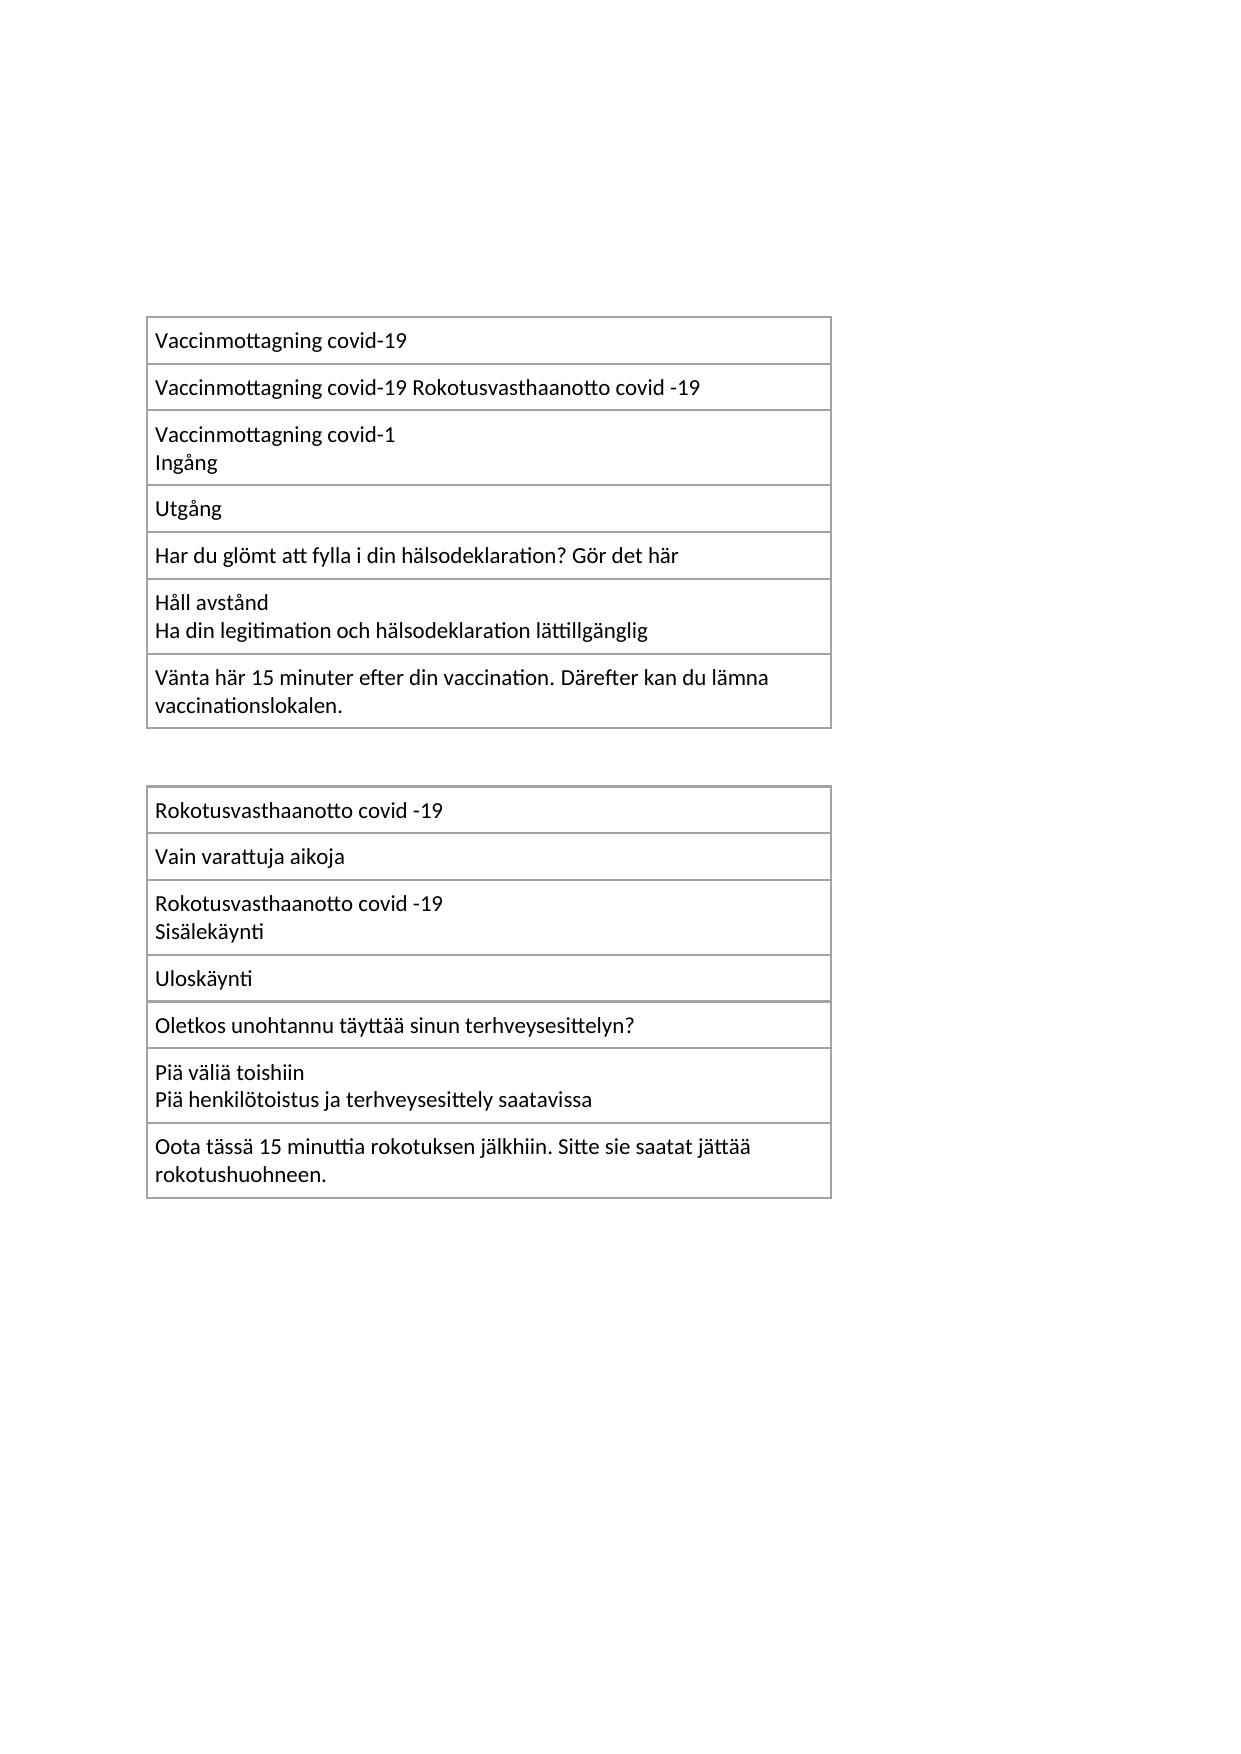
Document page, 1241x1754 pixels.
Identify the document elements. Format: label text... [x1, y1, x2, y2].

table_cell Oletkos unohtannu täyttää sinun terhveysesittelyn? [148, 1003, 830, 1047]
table_cell Utgång [148, 486, 830, 531]
table_cell Piä väliä toishiin Piä henkilötoistus ja terhveysesittely saatavissa [148, 1049, 830, 1122]
table_header Vaccinmottagning covid-19 [148, 318, 830, 362]
table_cell Vaccinmottagning covid-19 Rokotusvasthaanotto covid -19 [148, 365, 830, 409]
table_cell Rokotusvasthaanotto covid -19 Sisälekäynti [148, 881, 830, 954]
table_cell Oota tässä 15 minuttia rokotuksen jälkhiin. Sitte sie saatat jättää rokotushuohneen. [148, 1124, 830, 1197]
table_cell Har du glömt att fylla i din hälsodeklaration? Gör det här [148, 533, 830, 578]
table_cell Vänta här 15 minuter efter din vaccination. Därefter kan du lämna vaccinationslokalen. [148, 655, 830, 727]
table_header Rokotusvasthaanotto covid -19 [148, 788, 830, 832]
table_cell Vain varattuja aikoja [148, 834, 830, 879]
table_cell Uloskäynti [148, 956, 830, 1000]
table_cell Håll avstånd Ha din legitimation och hälsodeklaration lättillgänglig [148, 580, 830, 652]
table_cell Vaccinmottagning covid-1 Ingång [148, 411, 830, 484]
